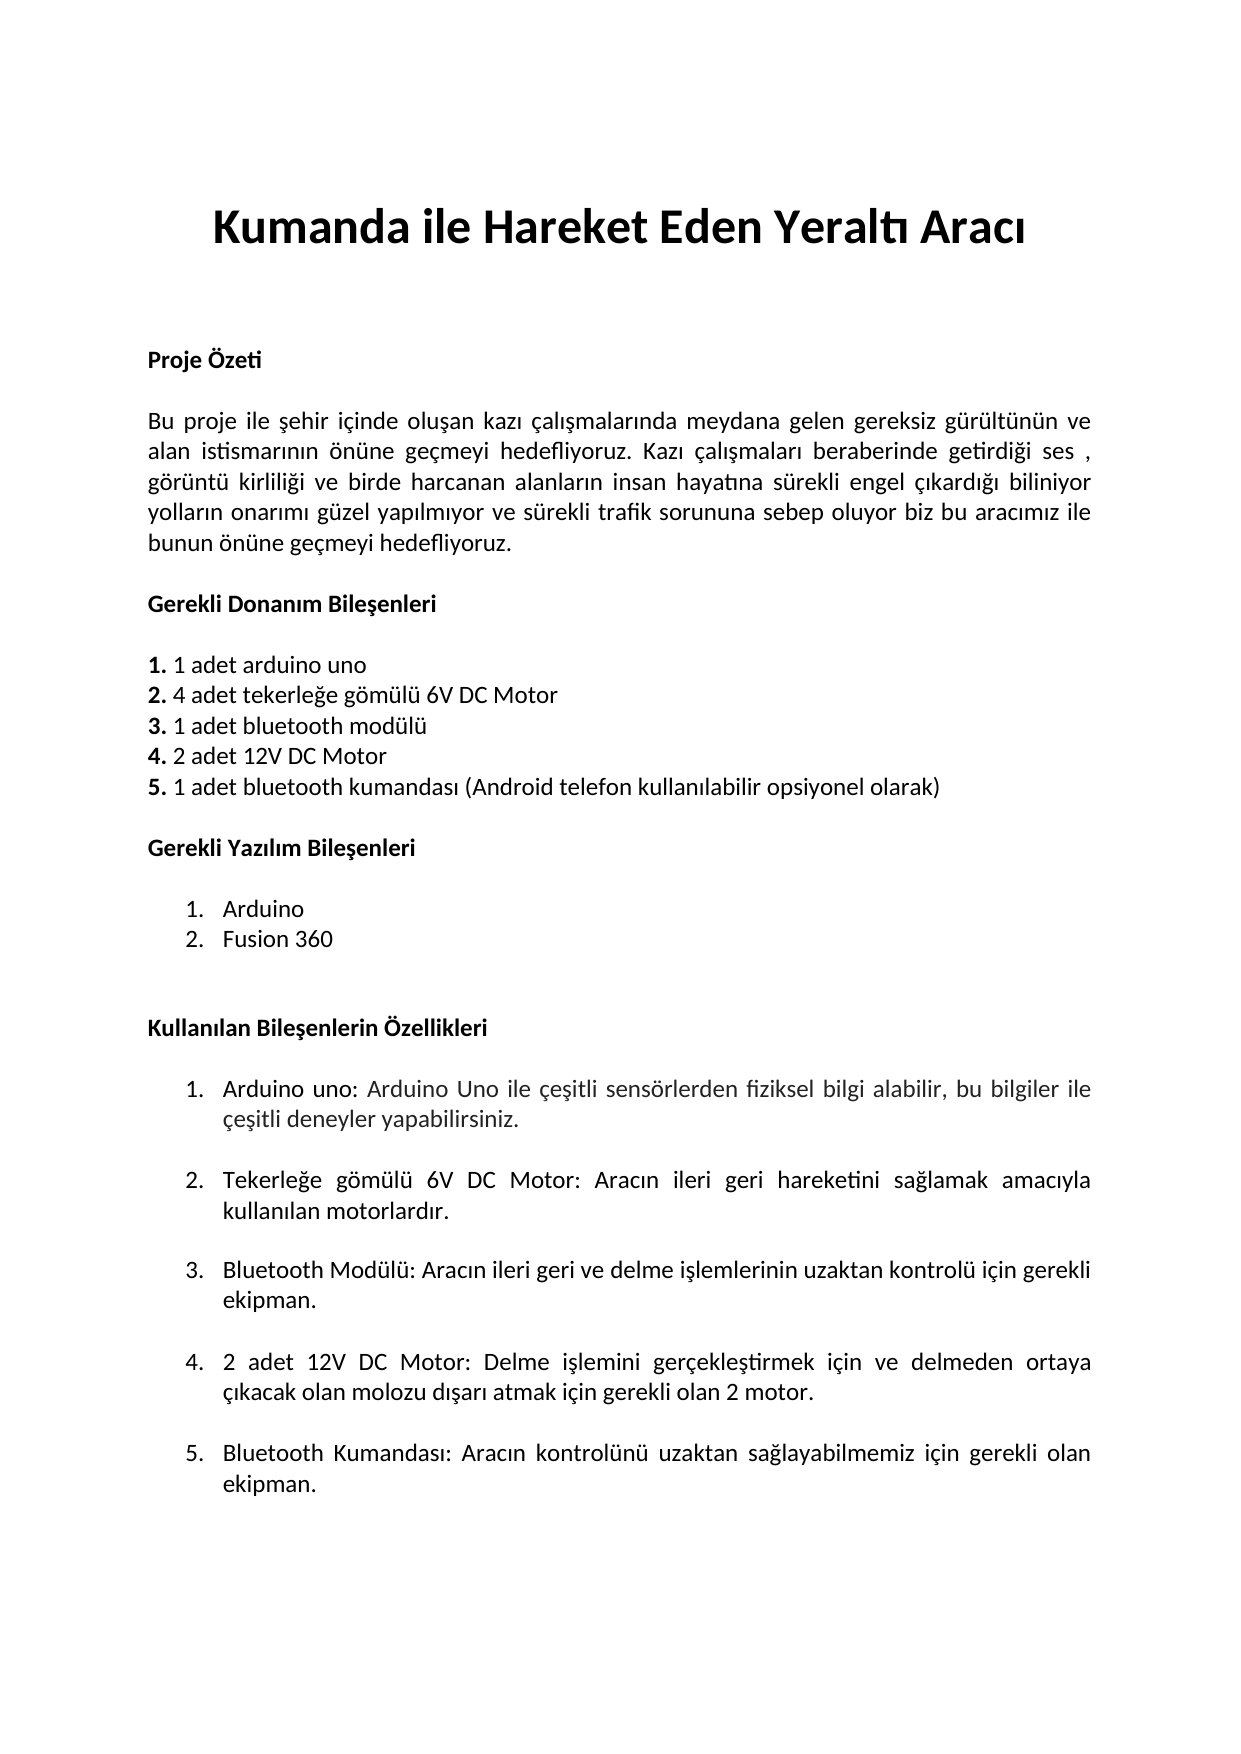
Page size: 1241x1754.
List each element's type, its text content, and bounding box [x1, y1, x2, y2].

text Proje Özeti [148, 344, 1093, 374]
text Gerekli Donanım Bileşenleri [148, 588, 1093, 618]
text 2. 4 adet tekerleğe gömülü 6V DC Motor [148, 679, 1093, 710]
text Gerekli Yazılım Bileşenleri [148, 832, 1093, 863]
list Tekerleğe gömülü 6V DC Motor: Aracın ileri geri hareketini sağlamak amacıyla kullanılan motorlardır. [185, 1164, 1093, 1225]
list Arduino uno: Arduino Uno ile çeşitli sensörlerden fiziksel bilgi alabilir, bu bilgiler ile çeşitli deneyler yapabilirsiniz. [185, 1073, 1093, 1134]
text 4. 2 adet 12V DC Motor [148, 741, 1093, 771]
list Fusion 360 [185, 924, 1093, 954]
list Bluetooth Kumandası: Aracın kontrolünü uzaktan sağlayabilmemiz için gerekli olan ekipman. [185, 1437, 1093, 1498]
text 3. 1 adet bluetooth modülü [148, 710, 1093, 741]
text Kullanılan Bileşenlerin Özellikleri [148, 1012, 1093, 1042]
text 5. 1 adet bluetooth kumandası (Android telefon kullanılabilir opsiyonel olarak) [148, 771, 1093, 802]
text Kumanda ile Hareket Eden Yeraltı Aracı [148, 195, 1093, 256]
list Bluetooth Modülü: Aracın ileri geri ve delme işlemlerinin uzaktan kontrolü için gerekli ekipman. [185, 1254, 1093, 1315]
list Arduino [185, 893, 1093, 924]
text Bu proje ile şehir içinde oluşan kazı çalışmalarında meydana gelen gereksiz gürültünün ve alan istismarının önüne geçmeyi hedefliyoruz. Kazı çalışmaları beraberinde getirdiği ses , görüntü kirliliği ve birde harcanan alanların insan hayatına sürekli engel çıkardığı biliniyor yolların onarımı güzel yapılmıyor ve sürekli trafik sorununa sebep oluyor biz bu aracımız ile bunun önüne geçmeyi hedefliyoruz. [148, 405, 1093, 557]
text 1. 1 adet arduino uno [148, 649, 1093, 679]
list 2 adet 12V DC Motor: Delme işlemini gerçekleştirmek için ve delmeden ortaya çıkacak olan molozu dışarı atmak için gerekli olan 2 motor. [185, 1346, 1093, 1407]
